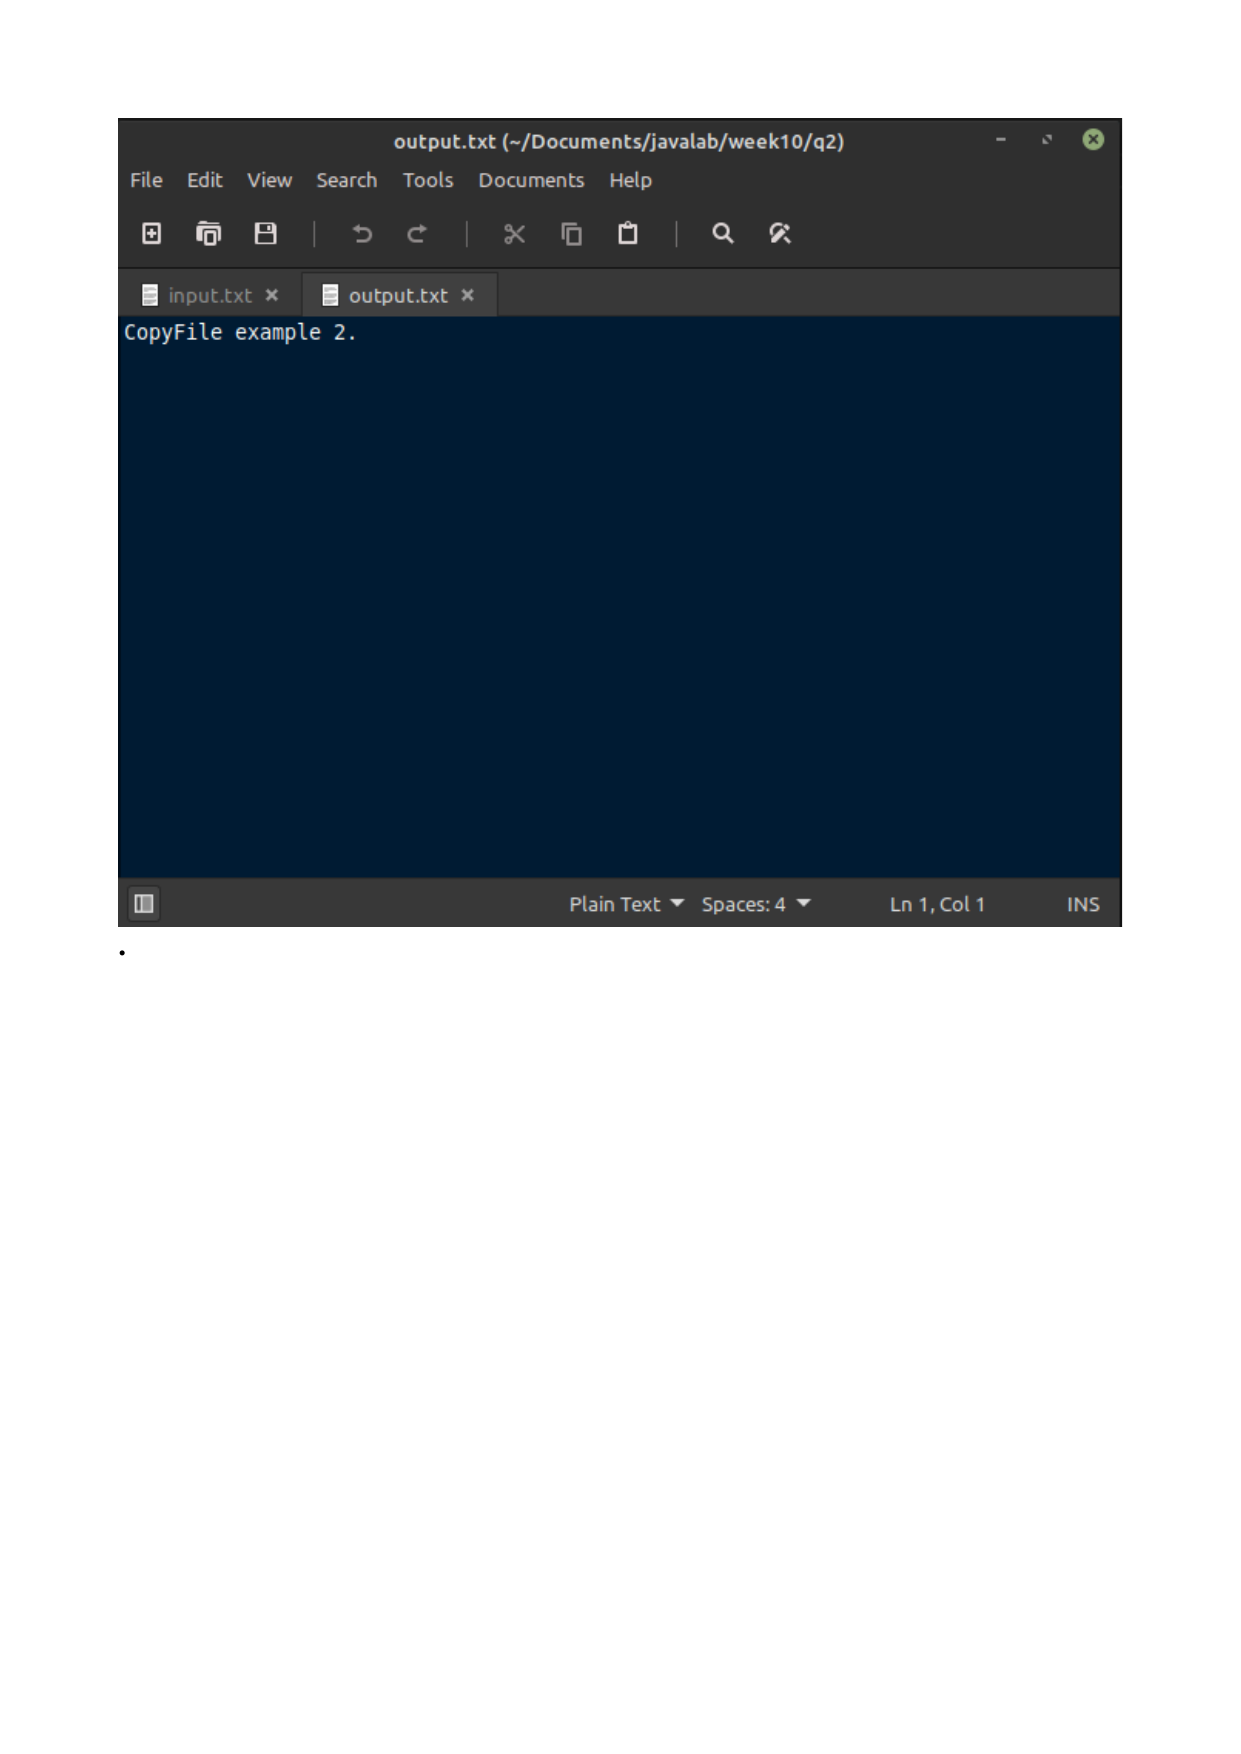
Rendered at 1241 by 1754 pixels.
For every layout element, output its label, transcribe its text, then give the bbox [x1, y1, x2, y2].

text . [118, 927, 1122, 962]
picture [118, 118, 1123, 927]
